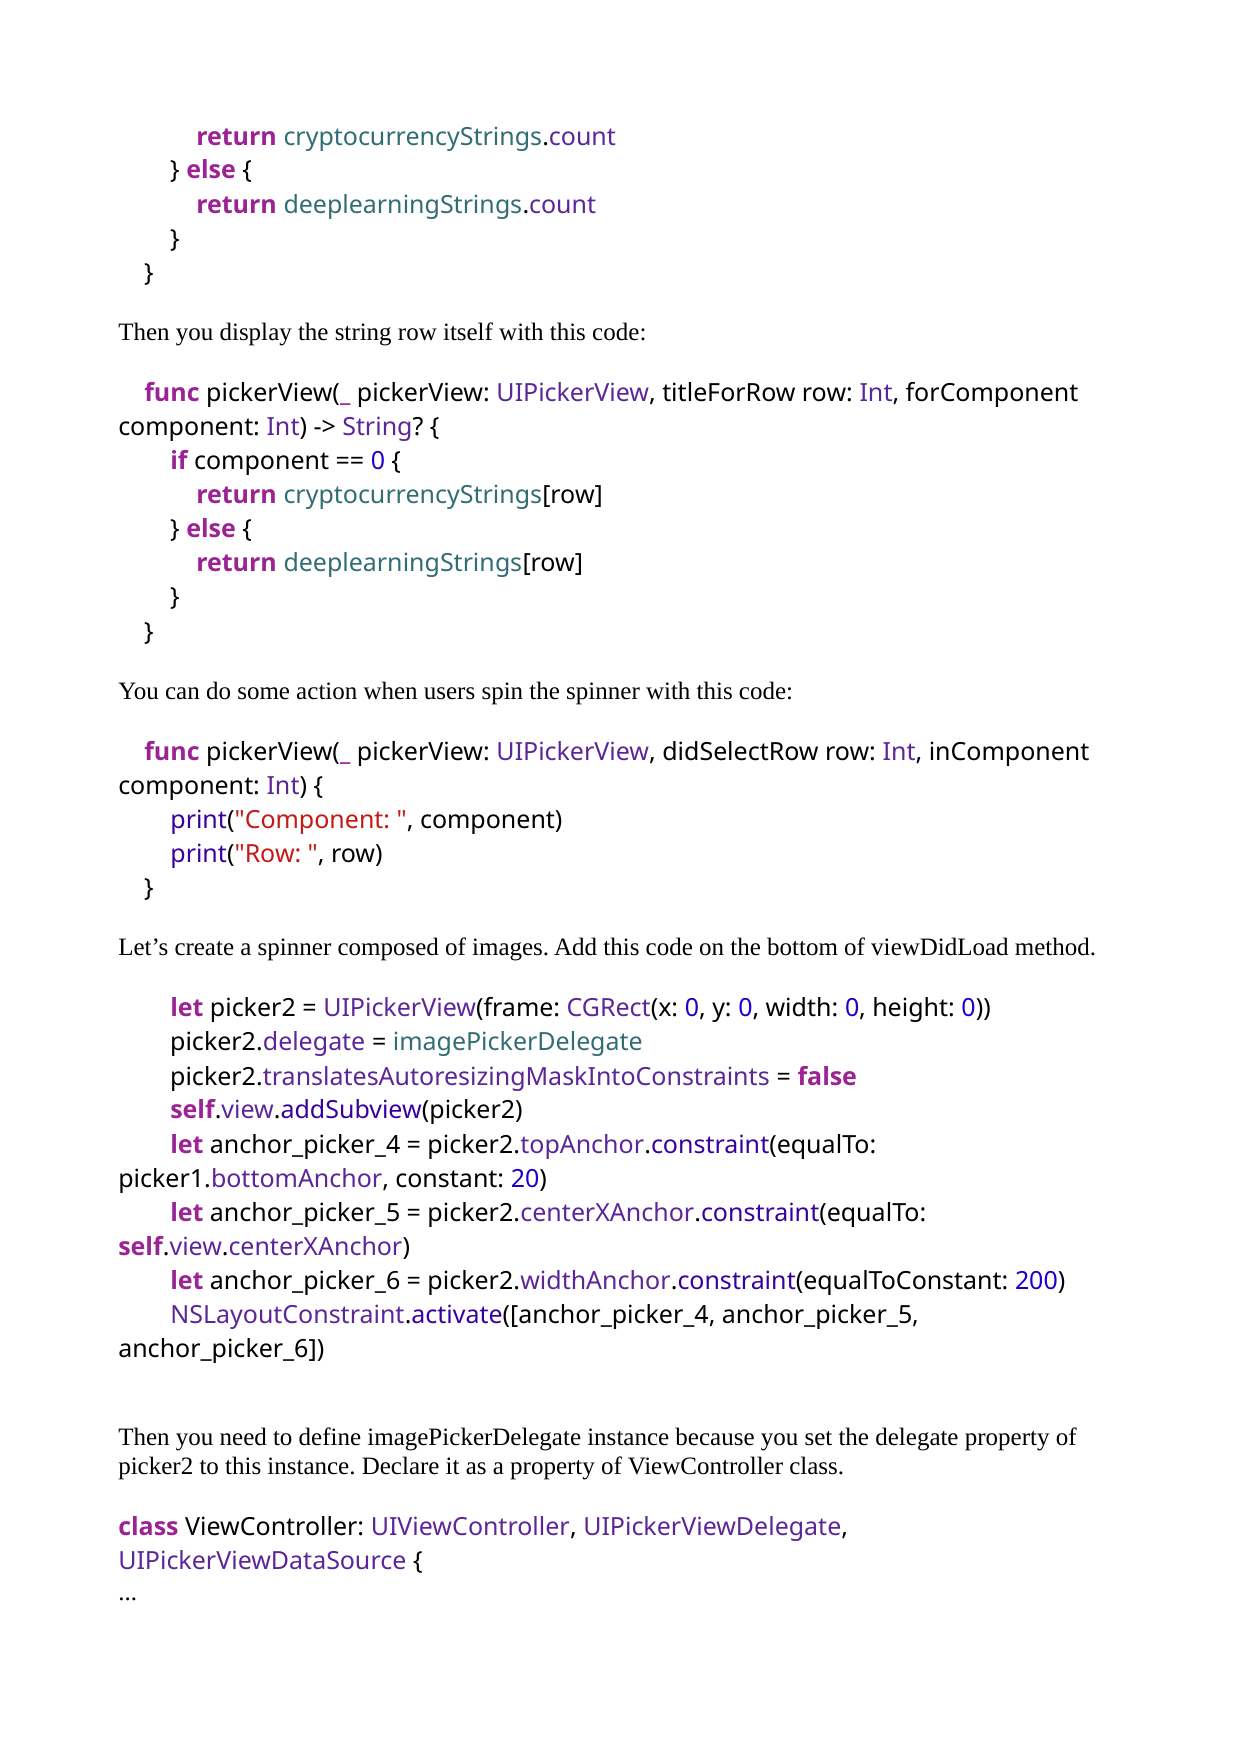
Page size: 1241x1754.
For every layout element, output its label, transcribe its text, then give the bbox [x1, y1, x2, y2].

text picker2.translatesAutoresizingMaskIntoConstraints = false [118, 1058, 1122, 1092]
text NSLayoutConstraint.activate([anchor_picker_4, anchor_picker_5, anchor_picker_6]) [118, 1297, 1122, 1365]
text return deeplearningStrings.count [118, 186, 1122, 220]
text return cryptocurrencyStrings[row] [118, 477, 1122, 511]
text func pickerView(_ pickerView: UIPickerView, didSelectRow row: Int, inComponent component: Int) { [118, 733, 1122, 802]
text class ViewController: UIViewController, UIPickerViewDelegate, UIPickerViewDataSource { [118, 1508, 1122, 1577]
text let anchor_picker_6 = picker2.widthAnchor.constraint(equalToConstant: 200) [118, 1262, 1122, 1297]
text if component == 0 { [118, 443, 1122, 477]
text print("Component: ", component) [118, 802, 1122, 836]
text let anchor_picker_5 = picker2.centerXAnchor.constraint(equalTo: self.view.centerXAnchor) [118, 1194, 1122, 1262]
text } [118, 579, 1122, 613]
text picker2.delegate = imagePickerDelegate [118, 1024, 1122, 1058]
text } else { [118, 152, 1122, 186]
text return deeplearningStrings[row] [118, 545, 1122, 579]
text return cryptocurrencyStrings.count [118, 118, 1122, 152]
text let anchor_picker_4 = picker2.topAnchor.constraint(equalTo: picker1.bottomAnchor, constant: 20) [118, 1126, 1122, 1194]
text Let’s create a spinner composed of images. Add this code on the bottom of viewDidLoad method. [118, 932, 1122, 961]
text } [118, 613, 1122, 647]
text } [118, 254, 1122, 288]
text You can do some action when users spin the spinner with this code: [118, 676, 1122, 705]
text Then you display the string row itself with this code: [118, 317, 1122, 346]
text } [118, 220, 1122, 254]
text ... [118, 1577, 1122, 1605]
text } else { [118, 511, 1122, 545]
text Then you need to define imagePickerDelegate instance because you set the delegate property of picker2 to this instance. Declare it as a property of ViewController class. [118, 1422, 1122, 1480]
text } [118, 870, 1122, 904]
text func pickerView(_ pickerView: UIPickerView, titleForRow row: Int, forComponent component: Int) -> String? { [118, 375, 1122, 443]
text print("Row: ", row) [118, 836, 1122, 870]
text self.view.addSubview(picker2) [118, 1092, 1122, 1126]
text let picker2 = UIPickerView(frame: CGRect(x: 0, y: 0, width: 0, height: 0)) [118, 990, 1122, 1024]
